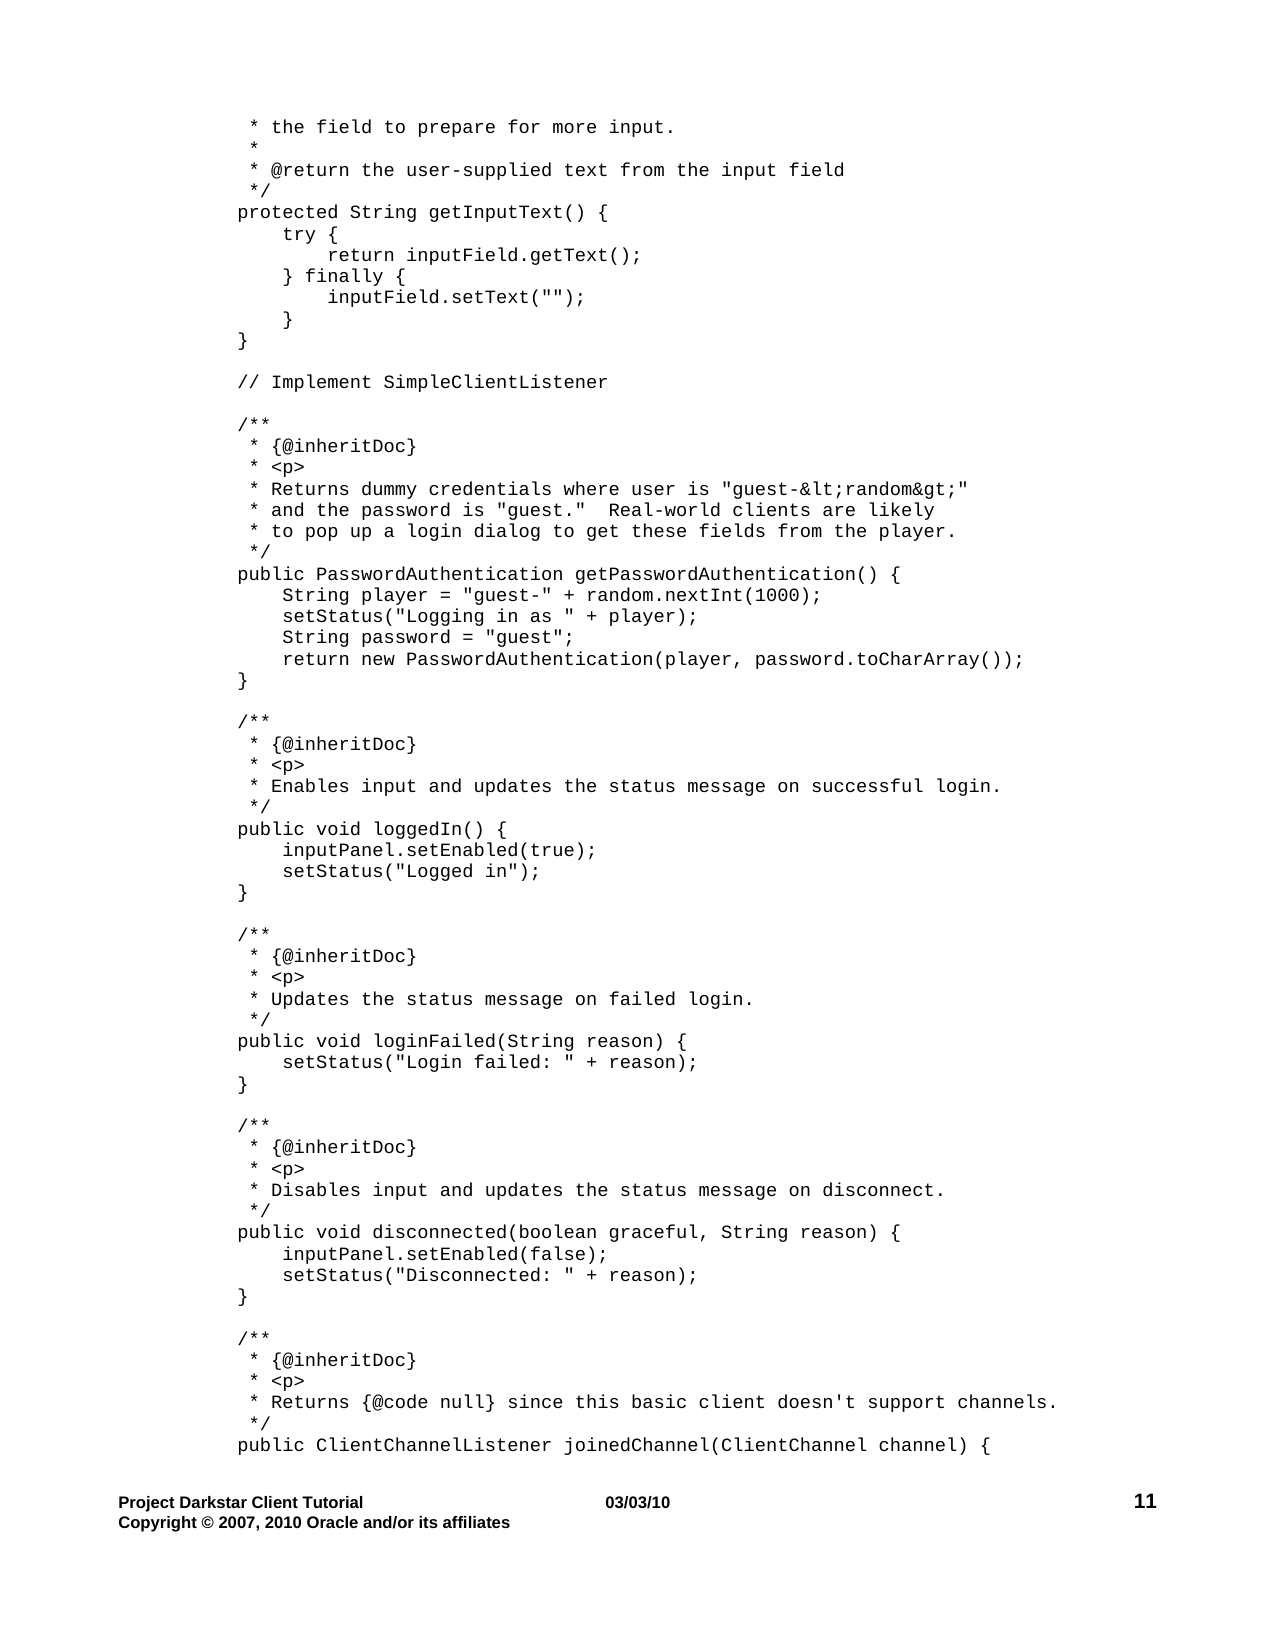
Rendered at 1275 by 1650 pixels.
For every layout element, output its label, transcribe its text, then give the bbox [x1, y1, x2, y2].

text * the field to prepare for more input. * * @return the user-supplied text from the input field */ protected String getInputText() { try { return inputField.getText(); } finally { inputField.setText(""); } } // Implement SimpleClientListener /** * {@inheritDoc} * <p> * Returns dummy credentials where user is "guest-&lt;random&gt;" * and the password is "guest." Real-world clients are likely * to pop up a login dialog to get these fields from the player. */ public PasswordAuthentication getPasswordAuthentication() { String player = "guest-" + random.nextInt(1000); setStatus("Logging in as " + player); String password = "guest"; return new PasswordAuthentication(player, password.toCharArray()); } /** * {@inheritDoc} * <p> * Enables input and updates the status message on successful login. */ public void loggedIn() { inputPanel.setEnabled(true); setStatus("Logged in"); } /** * {@inheritDoc} * <p> * Updates the status message on failed login. */ public void loginFailed(String reason) { setStatus("Login failed: " + reason); } /** * {@inheritDoc} * <p> * Disables input and updates the status message on disconnect. */ public void disconnected(boolean graceful, String reason) { inputPanel.setEnabled(false); setStatus("Disconnected: " + reason); } /** * {@inheritDoc} * <p> * Returns {@code null} since this basic client doesn't support channels. */ public ClientChannelListener joinedChannel(ClientChannel channel) { [192, 118, 1098, 1457]
